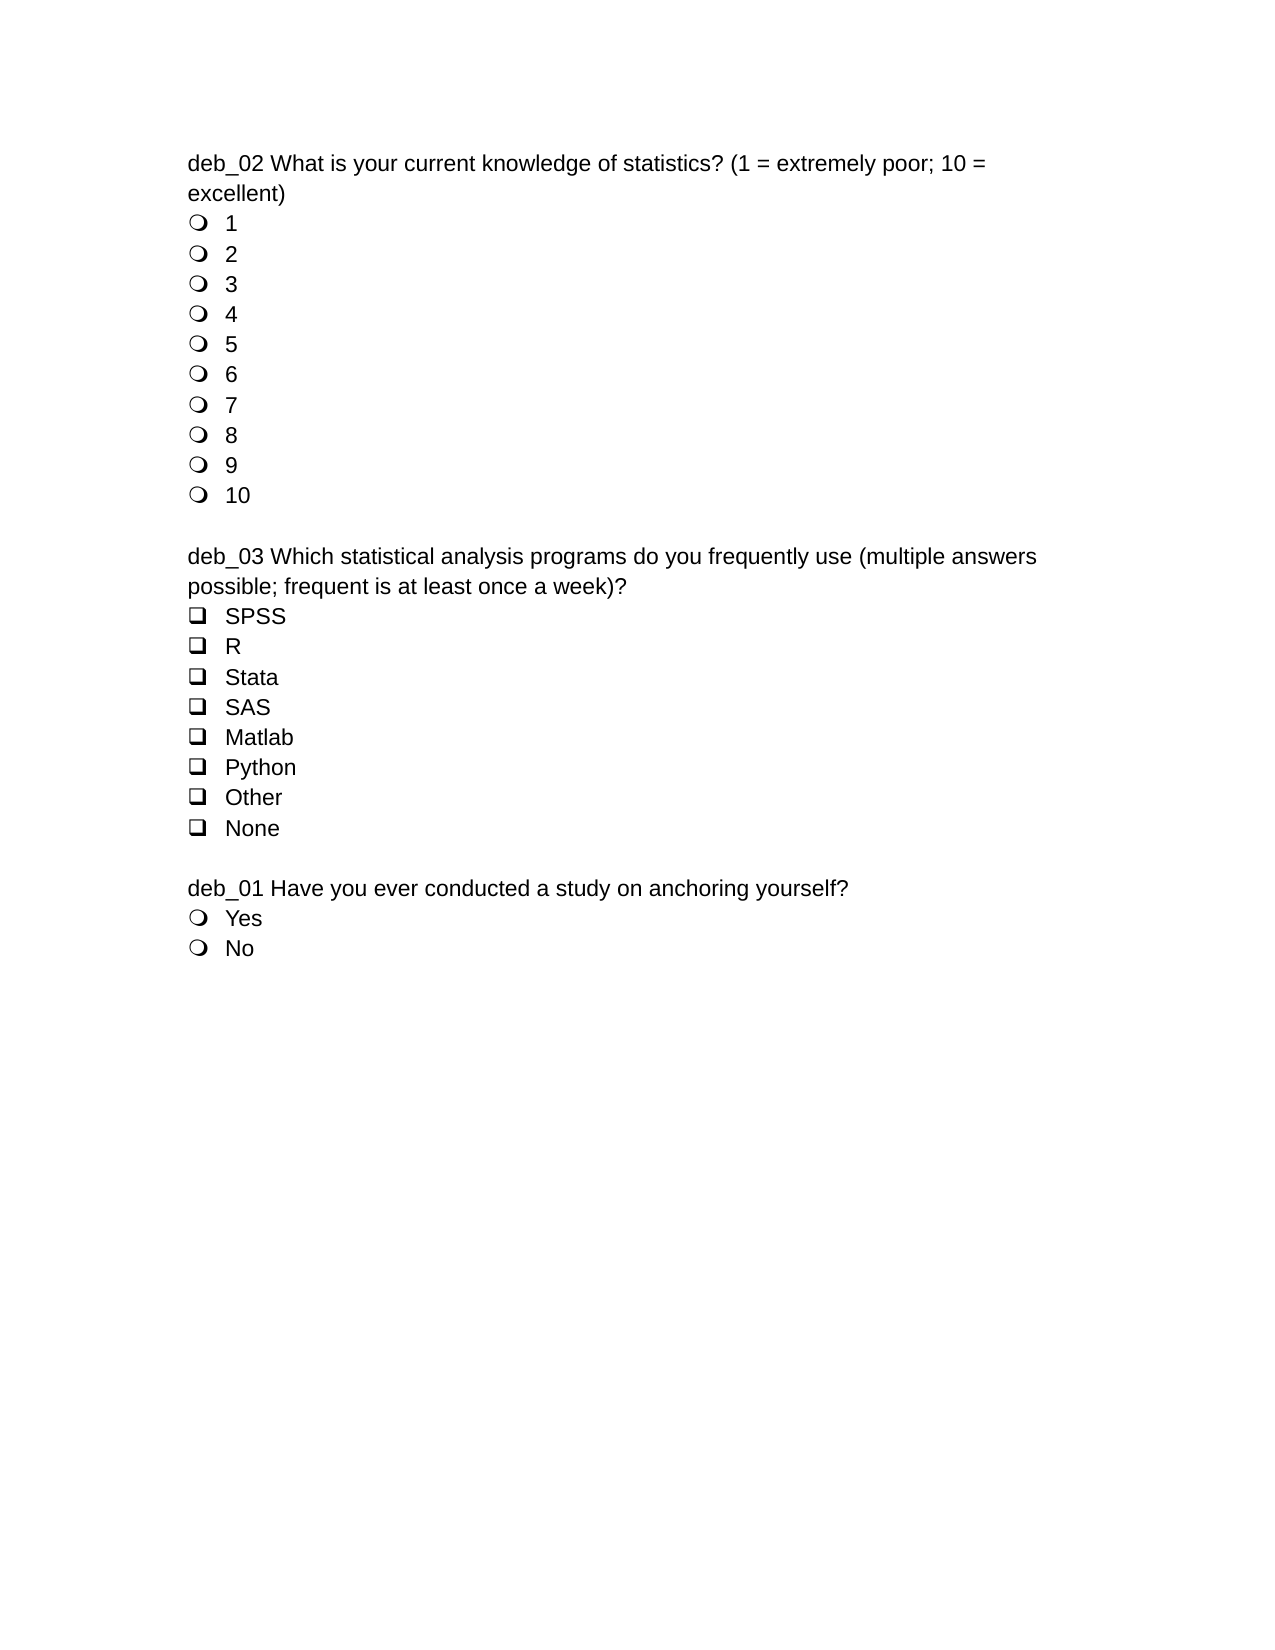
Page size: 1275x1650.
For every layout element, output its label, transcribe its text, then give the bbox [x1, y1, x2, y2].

list SPSS [187, 603, 1087, 629]
list SAS [187, 694, 1087, 720]
list 7 [187, 392, 1087, 418]
text deb_01 Have you ever conducted a study on anchoring yourself? [187, 875, 1087, 901]
list R [187, 633, 1087, 660]
list Matlab [187, 724, 1087, 750]
list None [187, 814, 1087, 841]
list 9 [187, 452, 1087, 478]
list 5 [187, 331, 1087, 358]
list 3 [187, 271, 1087, 297]
list No [187, 935, 1087, 962]
list Python [187, 754, 1087, 781]
list Stata [187, 663, 1087, 690]
list 10 [187, 482, 1087, 509]
list 8 [187, 422, 1087, 448]
list Yes [187, 905, 1087, 932]
list Other [187, 784, 1087, 811]
text deb_02 What is your current knowledge of statistics? (1 = extremely poor; 10 = excellent) [187, 150, 1087, 207]
list 2 [187, 241, 1087, 267]
list 1 [187, 210, 1087, 237]
list 4 [187, 301, 1087, 327]
list 6 [187, 361, 1087, 388]
text deb_03 Which statistical analysis programs do you frequently use (multiple answers possible; frequent is at least once a week)? [187, 543, 1087, 599]
